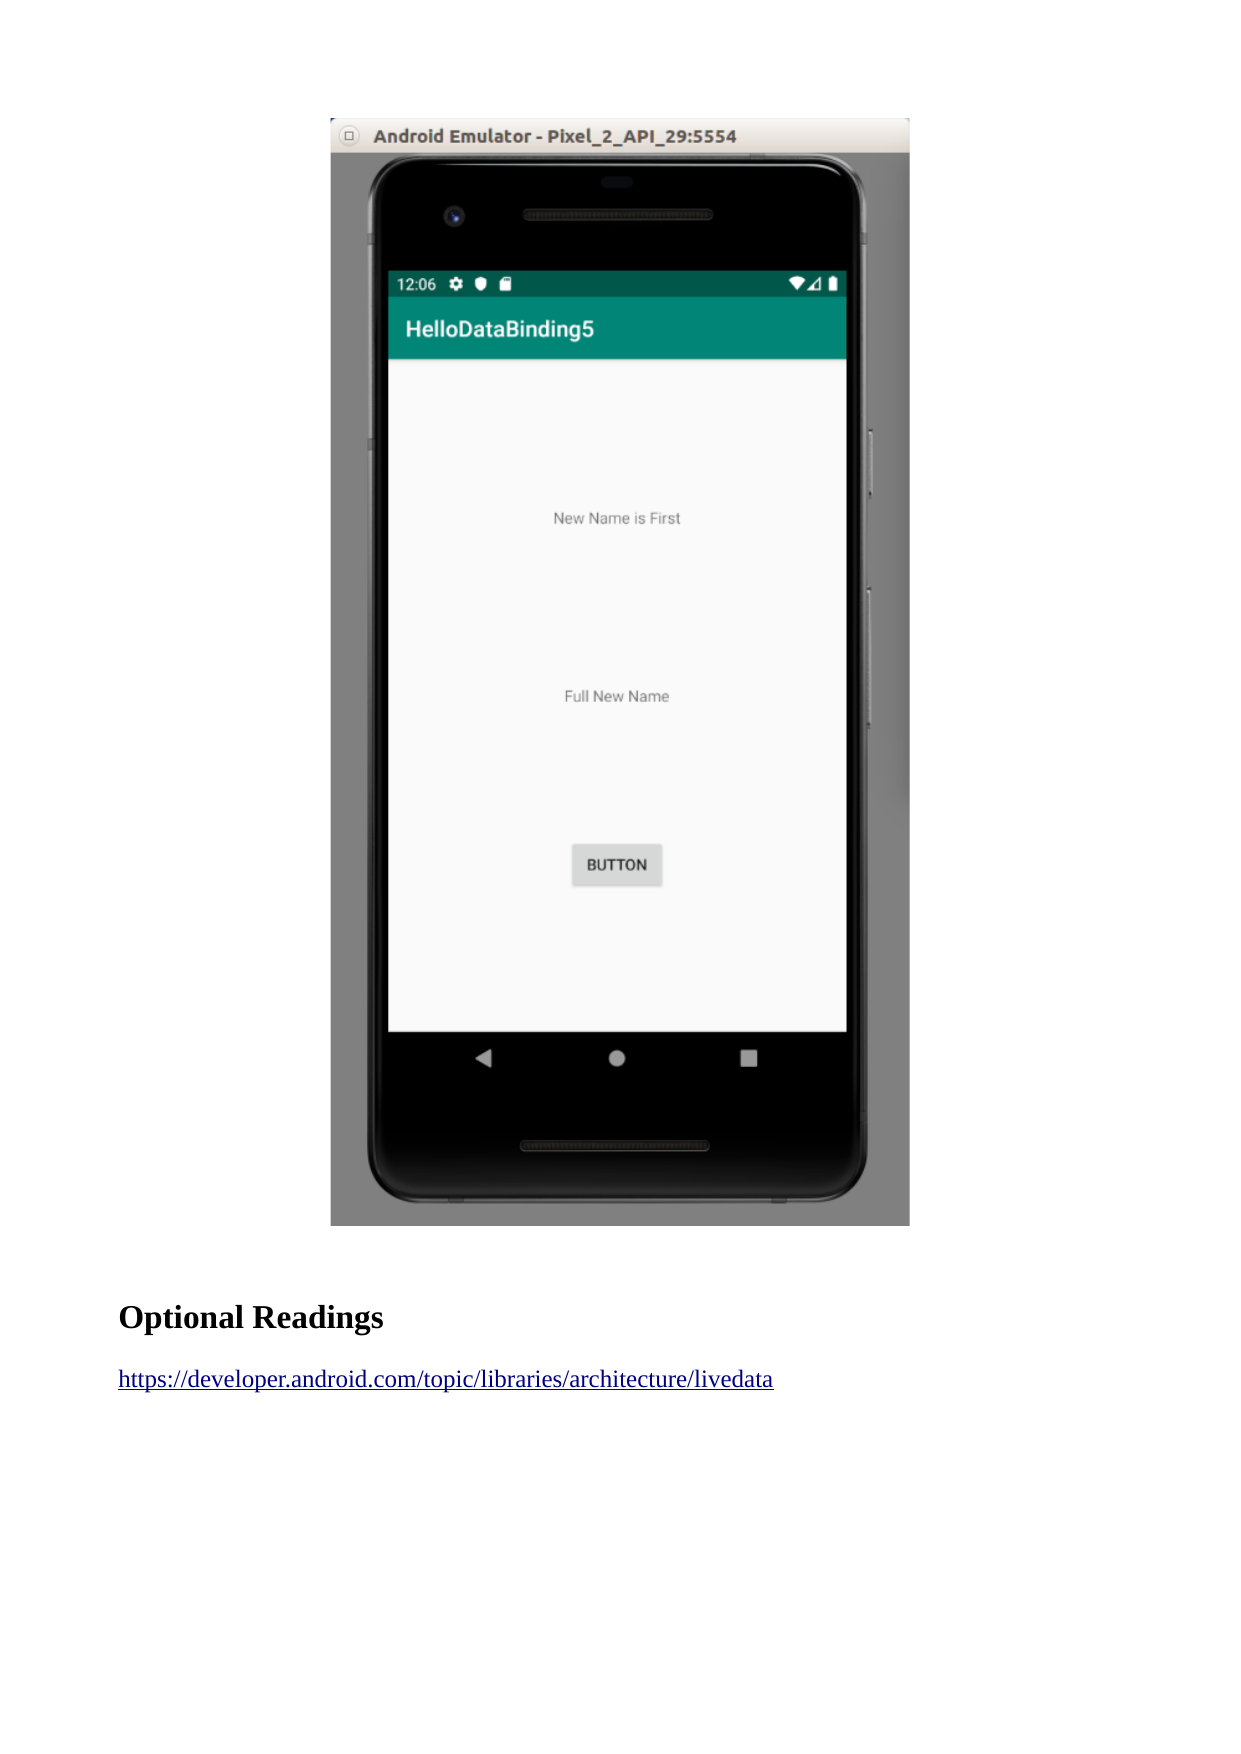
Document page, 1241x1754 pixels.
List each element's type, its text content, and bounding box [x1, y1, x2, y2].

text Optional Readings [118, 1297, 1122, 1335]
text https://developer.android.com/topic/libraries/architecture/livedata [118, 1364, 1122, 1393]
picture [330, 118, 910, 1226]
